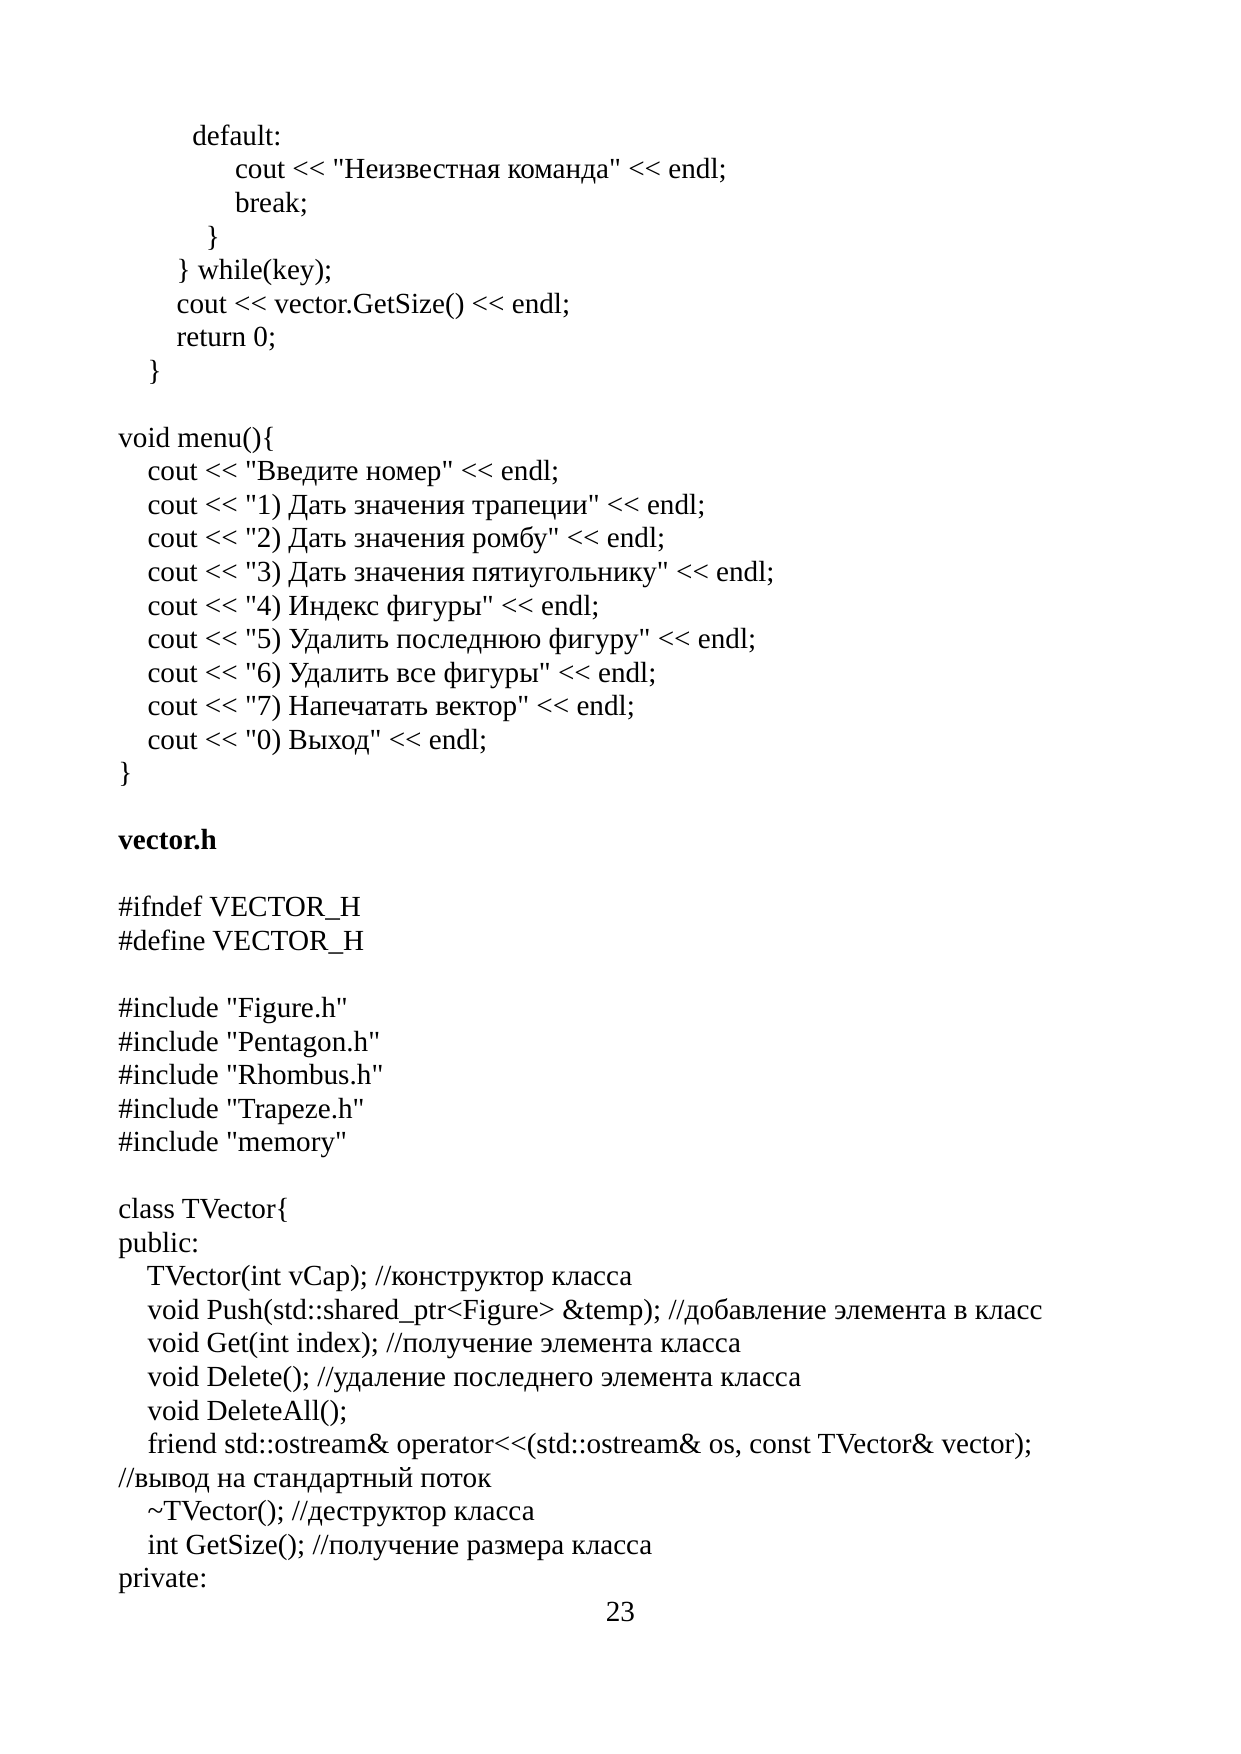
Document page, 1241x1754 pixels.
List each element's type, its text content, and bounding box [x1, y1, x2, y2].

text cout << "4) Индекс фигуры" << endl; [118, 588, 1122, 621]
text void Delete(); //удаление последнего элемента класса [118, 1359, 1122, 1393]
text #include "Figure.h" [118, 990, 1122, 1024]
text #define VECTOR_H [118, 923, 1122, 957]
text cout << "1) Дать значения трапеции" << endl; [118, 487, 1122, 521]
text cout << "5) Удалить последнюю фигуру" << endl; [118, 621, 1122, 655]
text cout << "0) Выход" << endl; [118, 722, 1122, 755]
text } [118, 219, 1122, 252]
text #include "memory" [118, 1124, 1122, 1158]
text cout << vector.GetSize() << endl; [118, 286, 1122, 319]
text vector.h [118, 822, 1122, 856]
text #ifndef VECTOR_H [118, 889, 1122, 923]
text int GetSize(); //получение размера класса [118, 1527, 1122, 1560]
text cout << "Неизвестная команда" << endl; [118, 152, 1122, 185]
text cout << "Введите номер" << endl; [118, 453, 1122, 487]
text cout << "6) Удалить все фигуры" << endl; [118, 655, 1122, 688]
text void DeleteAll(); [118, 1393, 1122, 1426]
text cout << "3) Дать значения пятиугольнику" << endl; [118, 554, 1122, 588]
text friend std::ostream& operator<<(std::ostream& os, const TVector& vector); //вывод на стандартный поток [118, 1426, 1122, 1493]
text break; [118, 185, 1122, 219]
text #include "Trapeze.h" [118, 1091, 1122, 1124]
text 23 [118, 1594, 1122, 1627]
text void Push(std::shared_ptr<Figure> &temp); //добавление элемента в класс [118, 1292, 1122, 1326]
text #include "Pentagon.h" [118, 1024, 1122, 1057]
text } while(key); [118, 252, 1122, 286]
text cout << "2) Дать значения ромбу" << endl; [118, 521, 1122, 554]
text #include "Rhombus.h" [118, 1057, 1122, 1091]
text } [118, 353, 1122, 386]
text private: [118, 1560, 1122, 1594]
text void menu(){ [118, 420, 1122, 453]
text cout << "7) Напечатать вектор" << endl; [118, 688, 1122, 722]
text public: [118, 1225, 1122, 1258]
text default: [118, 118, 1122, 152]
text class TVector{ [118, 1191, 1122, 1225]
text ~TVector(); //деструктор класса [118, 1493, 1122, 1527]
text return 0; [118, 319, 1122, 353]
text } [118, 755, 1122, 789]
text void Get(int index); //получение элемента класса [118, 1326, 1122, 1359]
text TVector(int vCap); //конструктор класса [118, 1258, 1122, 1292]
